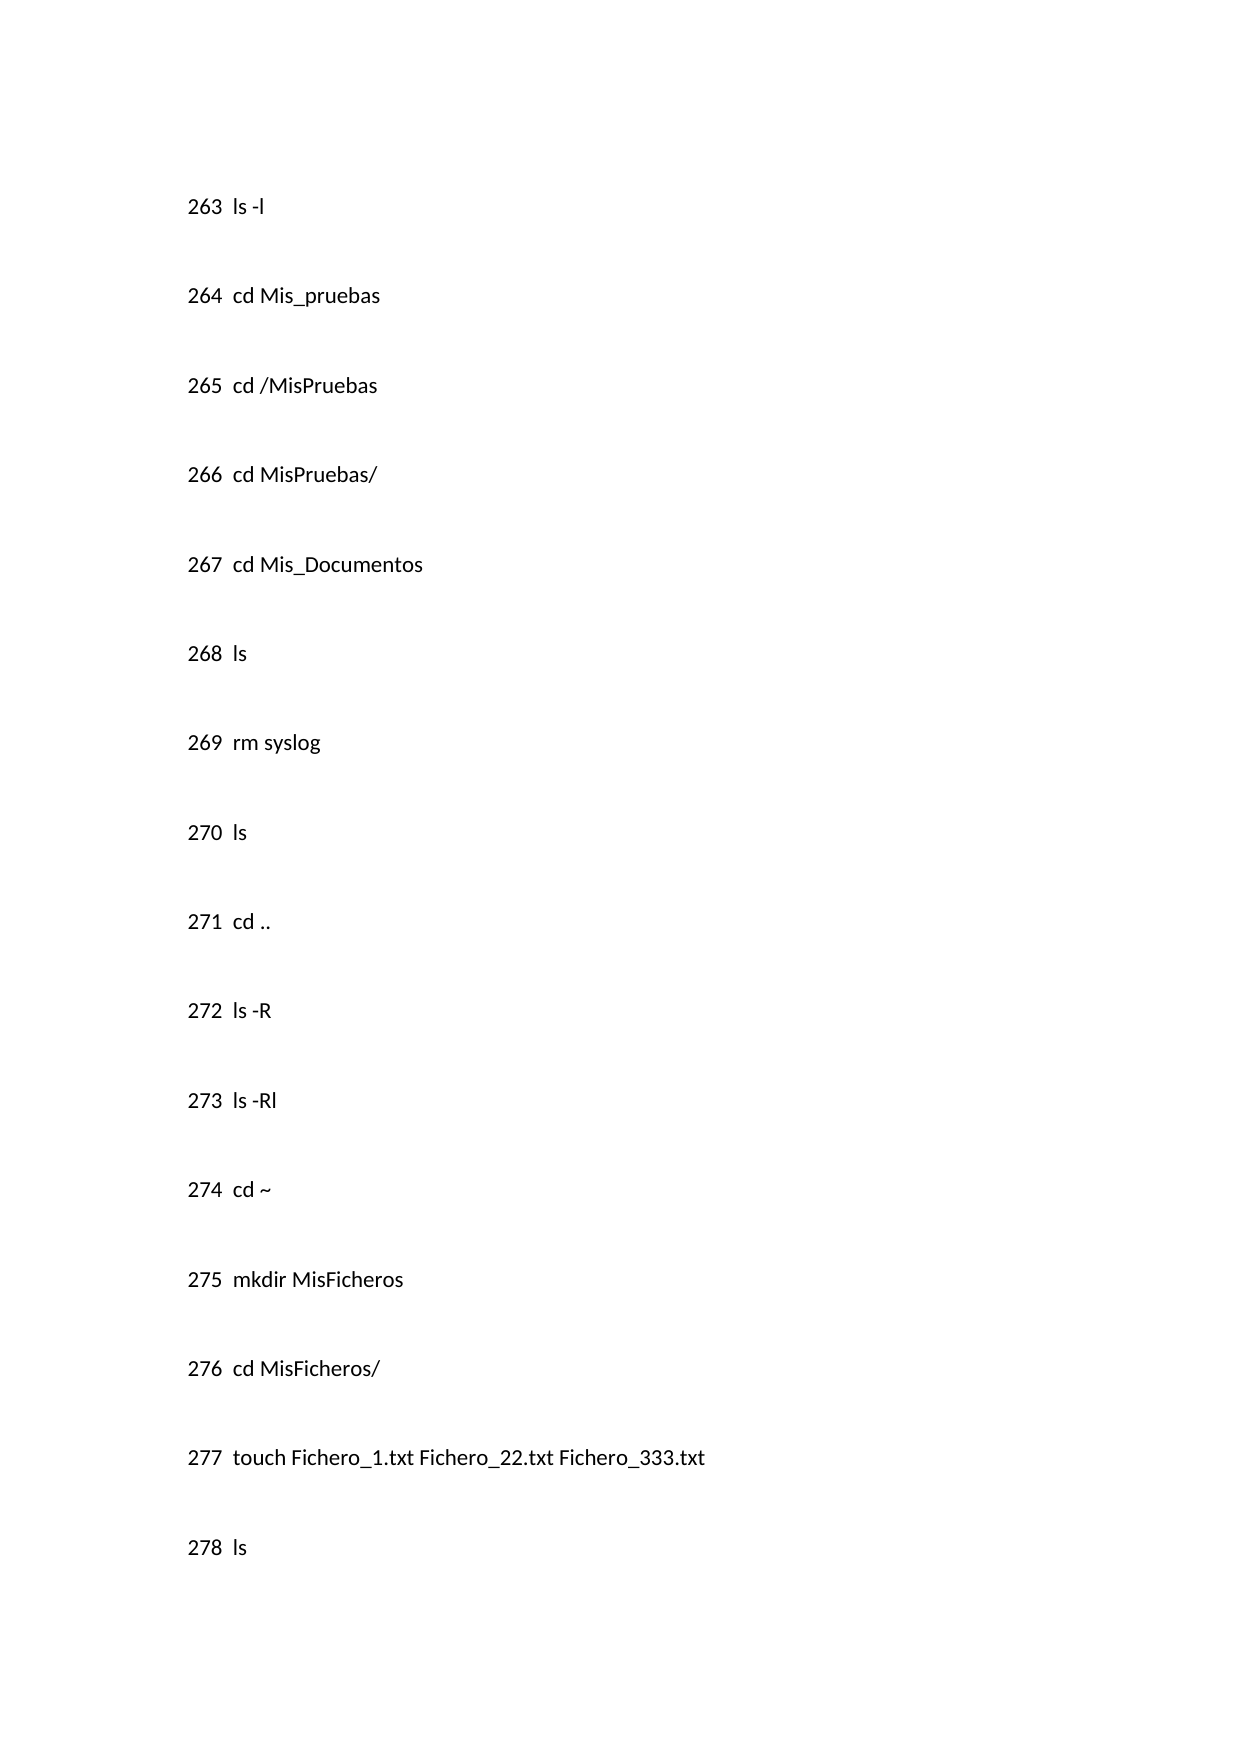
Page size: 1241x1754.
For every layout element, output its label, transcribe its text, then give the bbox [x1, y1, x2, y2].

text 276 cd MisFicheros/ [177, 1354, 1063, 1382]
text 265 cd /MisPruebas [177, 371, 1063, 399]
text 269 rm syslog [177, 728, 1063, 757]
text 264 cd Mis_pruebas [177, 282, 1063, 310]
text 266 cd MisPruebas/ [177, 460, 1063, 488]
text 263 ls -l [177, 192, 1063, 220]
text 274 cd ~ [177, 1175, 1063, 1203]
text 267 cd Mis_Documentos [177, 550, 1063, 578]
text 278 ls [177, 1533, 1063, 1561]
text 270 ls [177, 818, 1063, 846]
text 272 ls -R [177, 997, 1063, 1025]
text 271 cd .. [177, 907, 1063, 935]
text 273 ls -Rl [177, 1086, 1063, 1114]
text 275 mkdir MisFicheros [177, 1265, 1063, 1293]
text 277 touch Fichero_1.txt Fichero_22.txt Fichero_333.txt [177, 1443, 1063, 1472]
text 268 ls [177, 639, 1063, 667]
